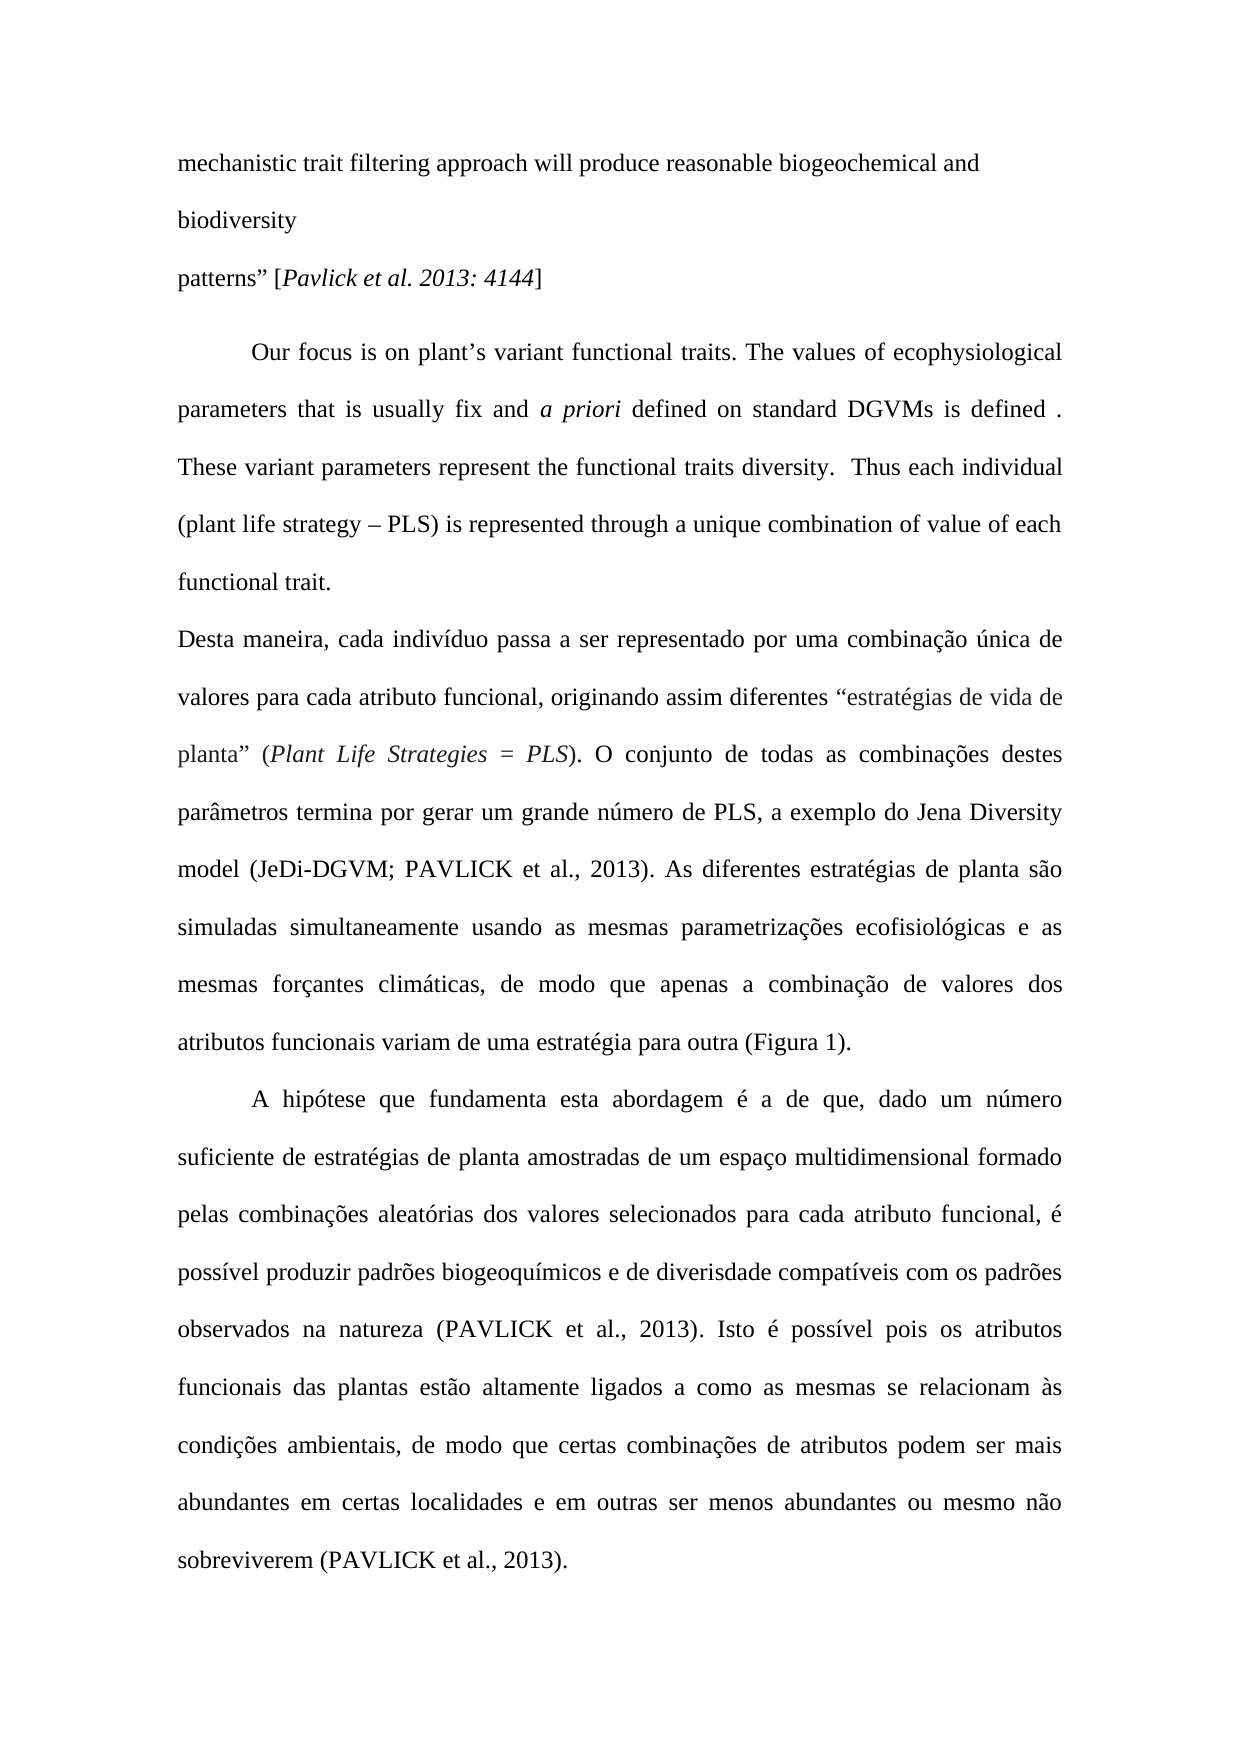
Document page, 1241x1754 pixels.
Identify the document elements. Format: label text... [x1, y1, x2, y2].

text mechanistic trait filtering approach will produce reasonable biogeochemical and biodiversity [177, 148, 1063, 234]
text Our focus is on plant’s variant functional traits. The values of ecophysiological parameters that is usually fix and a priori defined on standard DGVMs is defined . These variant parameters represent the functional traits diversity. Thus each individual (plant life strategy – PLS) is represented through a unique combination of value of each functional trait. [177, 337, 1063, 596]
text patterns” [Pavlick et al. 2013: 4144] [177, 263, 1063, 291]
text A hipótese que fundamenta esta abordagem é a de que, dado um número suficiente de estratégias de planta amostradas de um espaço multidimensional formado pelas combinações aleatórias dos valores selecionados para cada atributo funcional, é possível produzir padrões biogeoquímicos e de diverisdade compatíveis com os padrões observados na natureza (PAVLICK et al., 2013). Isto é possível pois os atributos funcionais das plantas estão altamente ligados a como as mesmas se relacionam às condições ambientais, de modo que certas combinações de atributos podem ser mais abundantes em certas localidades e em outras ser menos abundantes ou mesmo não sobreviverem (PAVLICK et al., 2013). [177, 1084, 1063, 1574]
text Desta maneira, cada indivíduo passa a ser representado por uma combinação única de valores para cada atributo funcional, originando assim diferentes “estratégias de vida de planta” (Plant Life Strategies = PLS). O conjunto de todas as combinações destes parâmetros termina por gerar um grande número de PLS, a exemplo do Jena Diversity model (JeDi-DGVM; PAVLICK et al., 2013). As diferentes estratégias de planta são simuladas simultaneamente usando as mesmas parametrizações ecofisiológicas e as mesmas forçantes climáticas, de modo que apenas a combinação de valores dos atributos funcionais variam de uma estratégia para outra (Figura 1). [177, 624, 1063, 1056]
